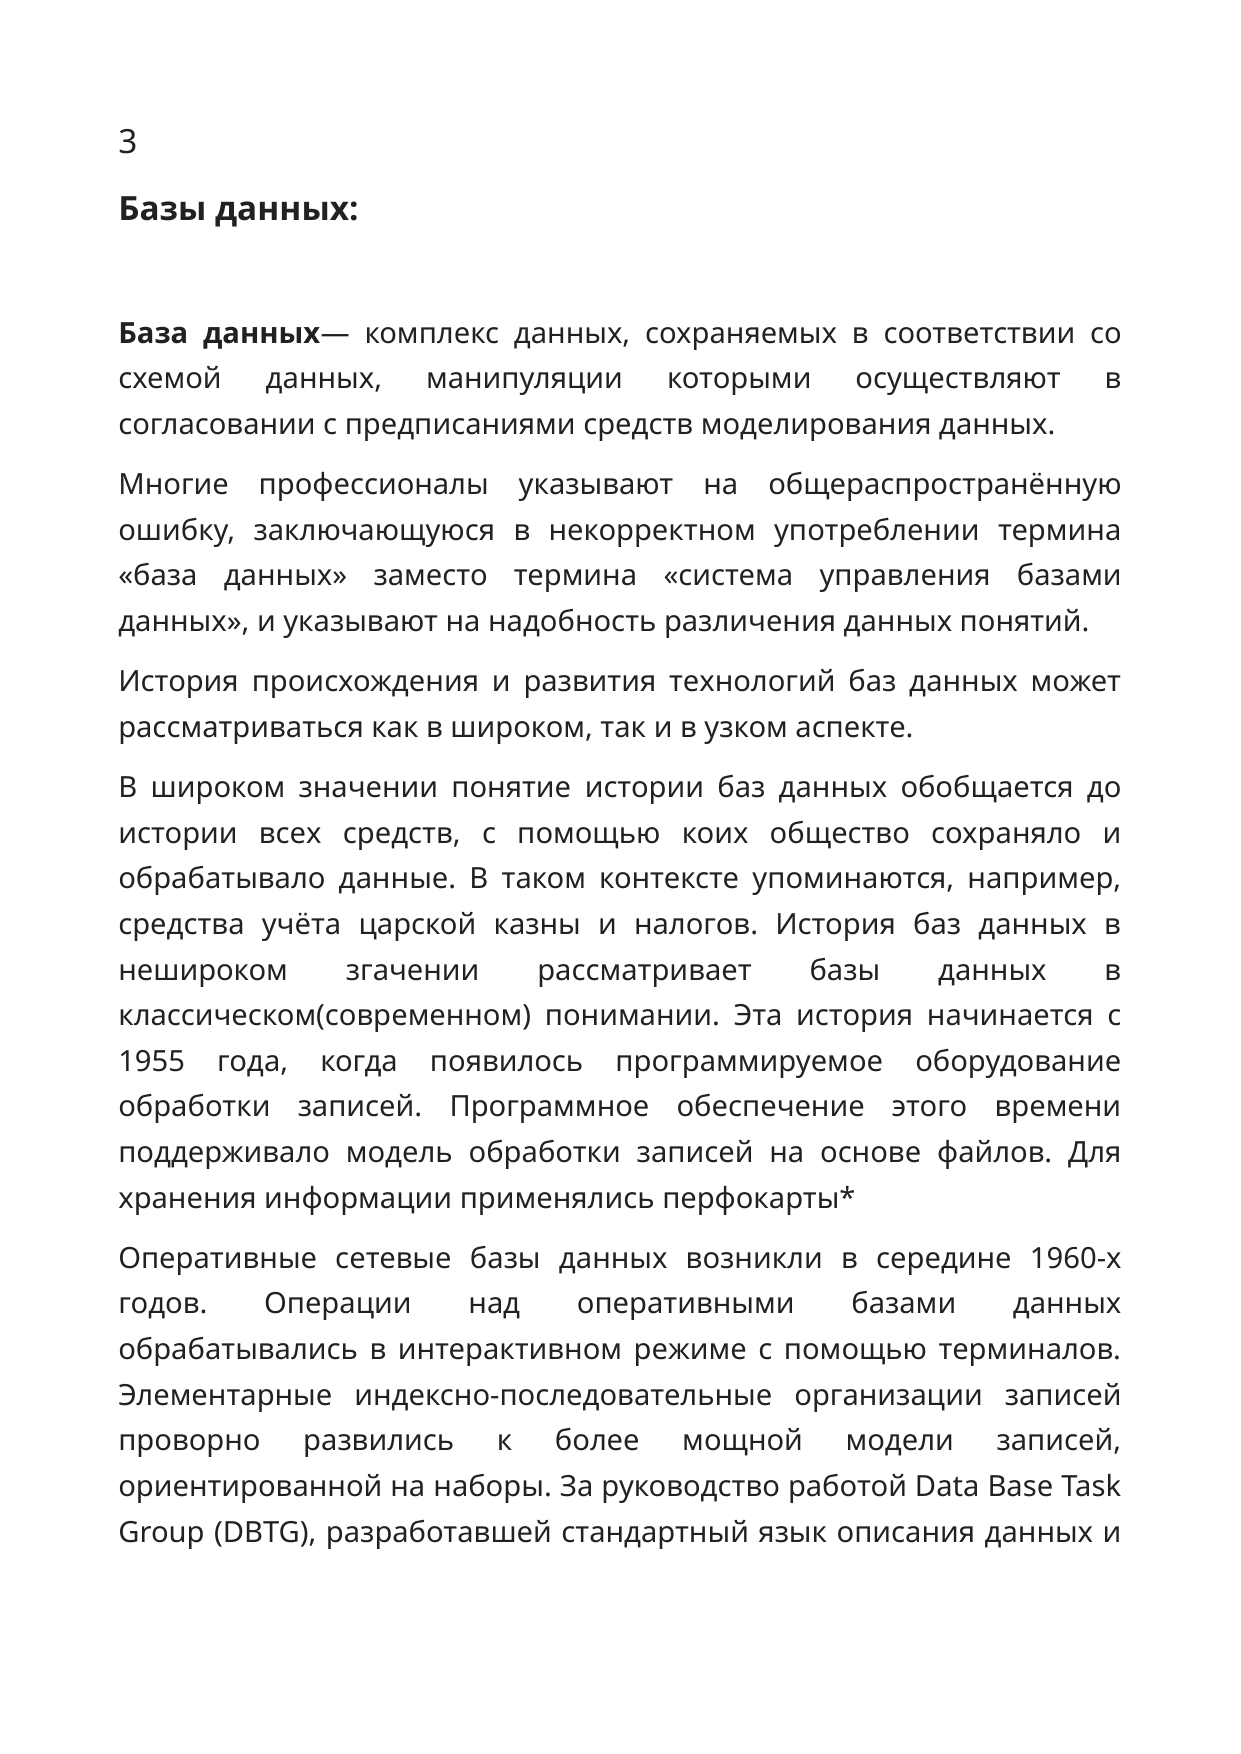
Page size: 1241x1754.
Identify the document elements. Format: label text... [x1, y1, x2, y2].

text Базы данных: [118, 185, 1122, 230]
text Многие профессионалы указывают на общераспространённую ошибку, заключающуюся в некорректном употреблении термина «база данных» заместо термина «система управления базами данных», и указывают на надобность различения данных понятий. [118, 463, 1122, 640]
text В широком значении понятие истории баз данных обобщается до истории всех средств, с помощью коих общество сохраняло и обрабатывало данные. В таком контексте упоминаются, например, средства учёта царской казны и налогов. История баз данных в нешироком згачении рассматривает базы данных в классическом(современном) понимании. Эта история начинается с 1955 года, когда появилось программируемое оборудование обработки записей. Программное обеспечение этого времени поддерживало модель обработки записей на основе файлов. Для хранения информации применялись перфокарты* [118, 766, 1122, 1217]
text 2 [118, 118, 1122, 163]
text История происхождения и развития технологий баз данных может рассматриваться как в широком, так и в узком аспекте. [118, 660, 1122, 746]
text База данных— комплекс данных, сохраняемых в соответствии со схемой данных, манипуляции которыми осуществляют в согласовании с предписаниями средств моделирования данных. [118, 312, 1122, 443]
text Оперативные сетевые базы данных возникли в середине 1960-х годов. Операции над оперативными базами данных обрабатывались в интерактивном режиме с помощью терминалов. Элементарные индексно-последовательные организации записей проворно развились к более мощной модели записей, ориентированной на наборы. За руководство работой Data Base Task Group (DBTG), разработавшей стандартный язык описания данных и [118, 1237, 1122, 1551]
